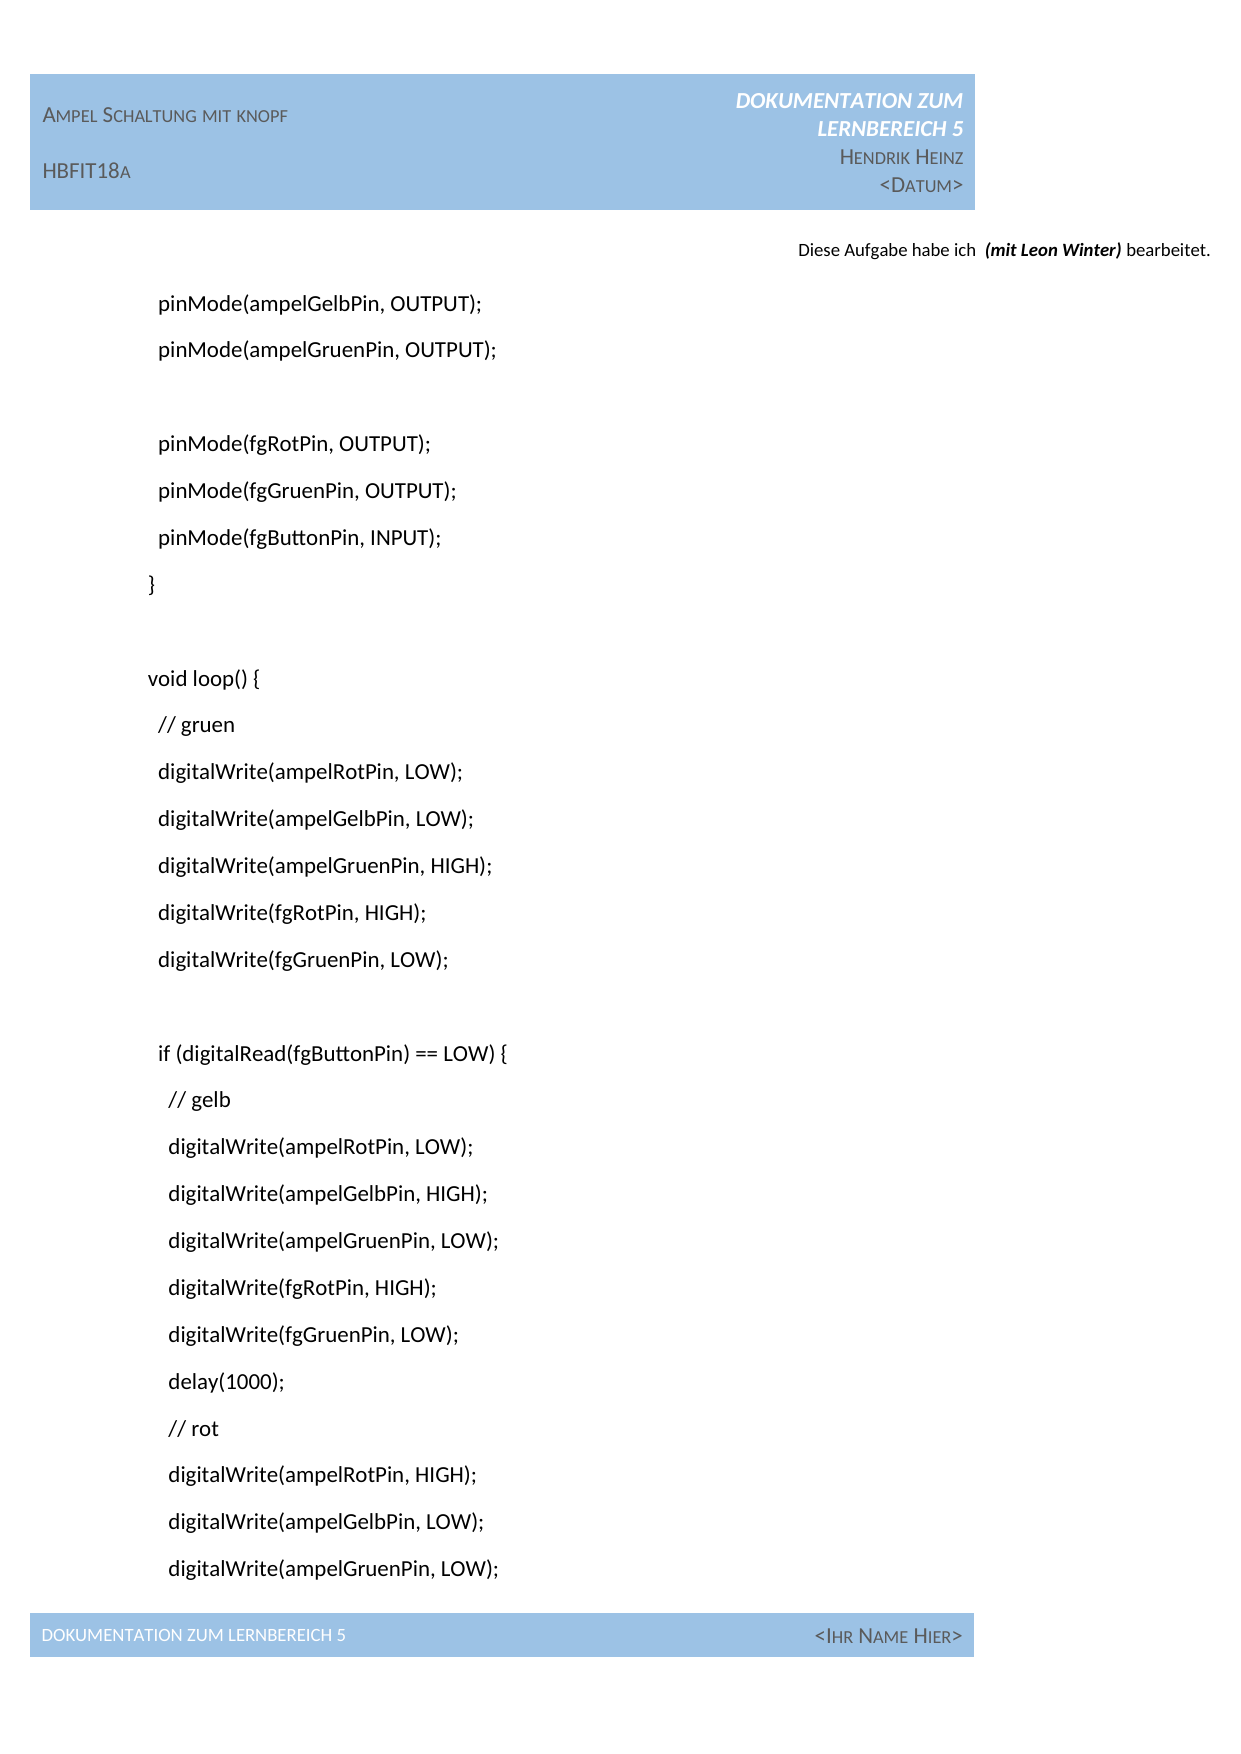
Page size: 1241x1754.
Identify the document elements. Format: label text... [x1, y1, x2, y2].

text digitalWrite(fgGruenPin, LOW); [148, 945, 1093, 973]
text void loop() { [148, 664, 1093, 692]
text digitalWrite(ampelGelbPin, LOW); [148, 1507, 1093, 1536]
text if (digitalRead(fgButtonPin) == LOW) { [148, 1039, 1093, 1067]
text digitalWrite(ampelGruenPin, LOW); [148, 1554, 1093, 1582]
text pinMode(fgRotPin, OUTPUT); [148, 429, 1093, 457]
text digitalWrite(ampelRotPin, LOW); [148, 1132, 1093, 1161]
text pinMode(fgGruenPin, OUTPUT); [148, 476, 1093, 504]
text digitalWrite(ampelGelbPin, HIGH); [148, 1179, 1093, 1207]
text digitalWrite(ampelGruenPin, HIGH); [148, 851, 1093, 879]
text pinMode(ampelGruenPin, OUTPUT); [148, 336, 1093, 364]
text digitalWrite(fgRotPin, HIGH); [148, 1273, 1093, 1301]
text // gruen [148, 711, 1093, 739]
text digitalWrite(fgGruenPin, LOW); [148, 1320, 1093, 1348]
text digitalWrite(ampelGruenPin, LOW); [148, 1226, 1093, 1254]
text } [148, 570, 1093, 598]
text digitalWrite(ampelRotPin, LOW); [148, 757, 1093, 786]
text digitalWrite(fgRotPin, HIGH); [148, 898, 1093, 926]
text delay(1000); [148, 1367, 1093, 1395]
text digitalWrite(ampelRotPin, HIGH); [148, 1461, 1093, 1489]
text pinMode(fgButtonPin, INPUT); [148, 523, 1093, 551]
text // gelb [148, 1086, 1093, 1114]
text // rot [148, 1414, 1093, 1442]
text digitalWrite(ampelGelbPin, LOW); [148, 804, 1093, 832]
text pinMode(ampelGelbPin, OUTPUT); [148, 289, 1093, 317]
